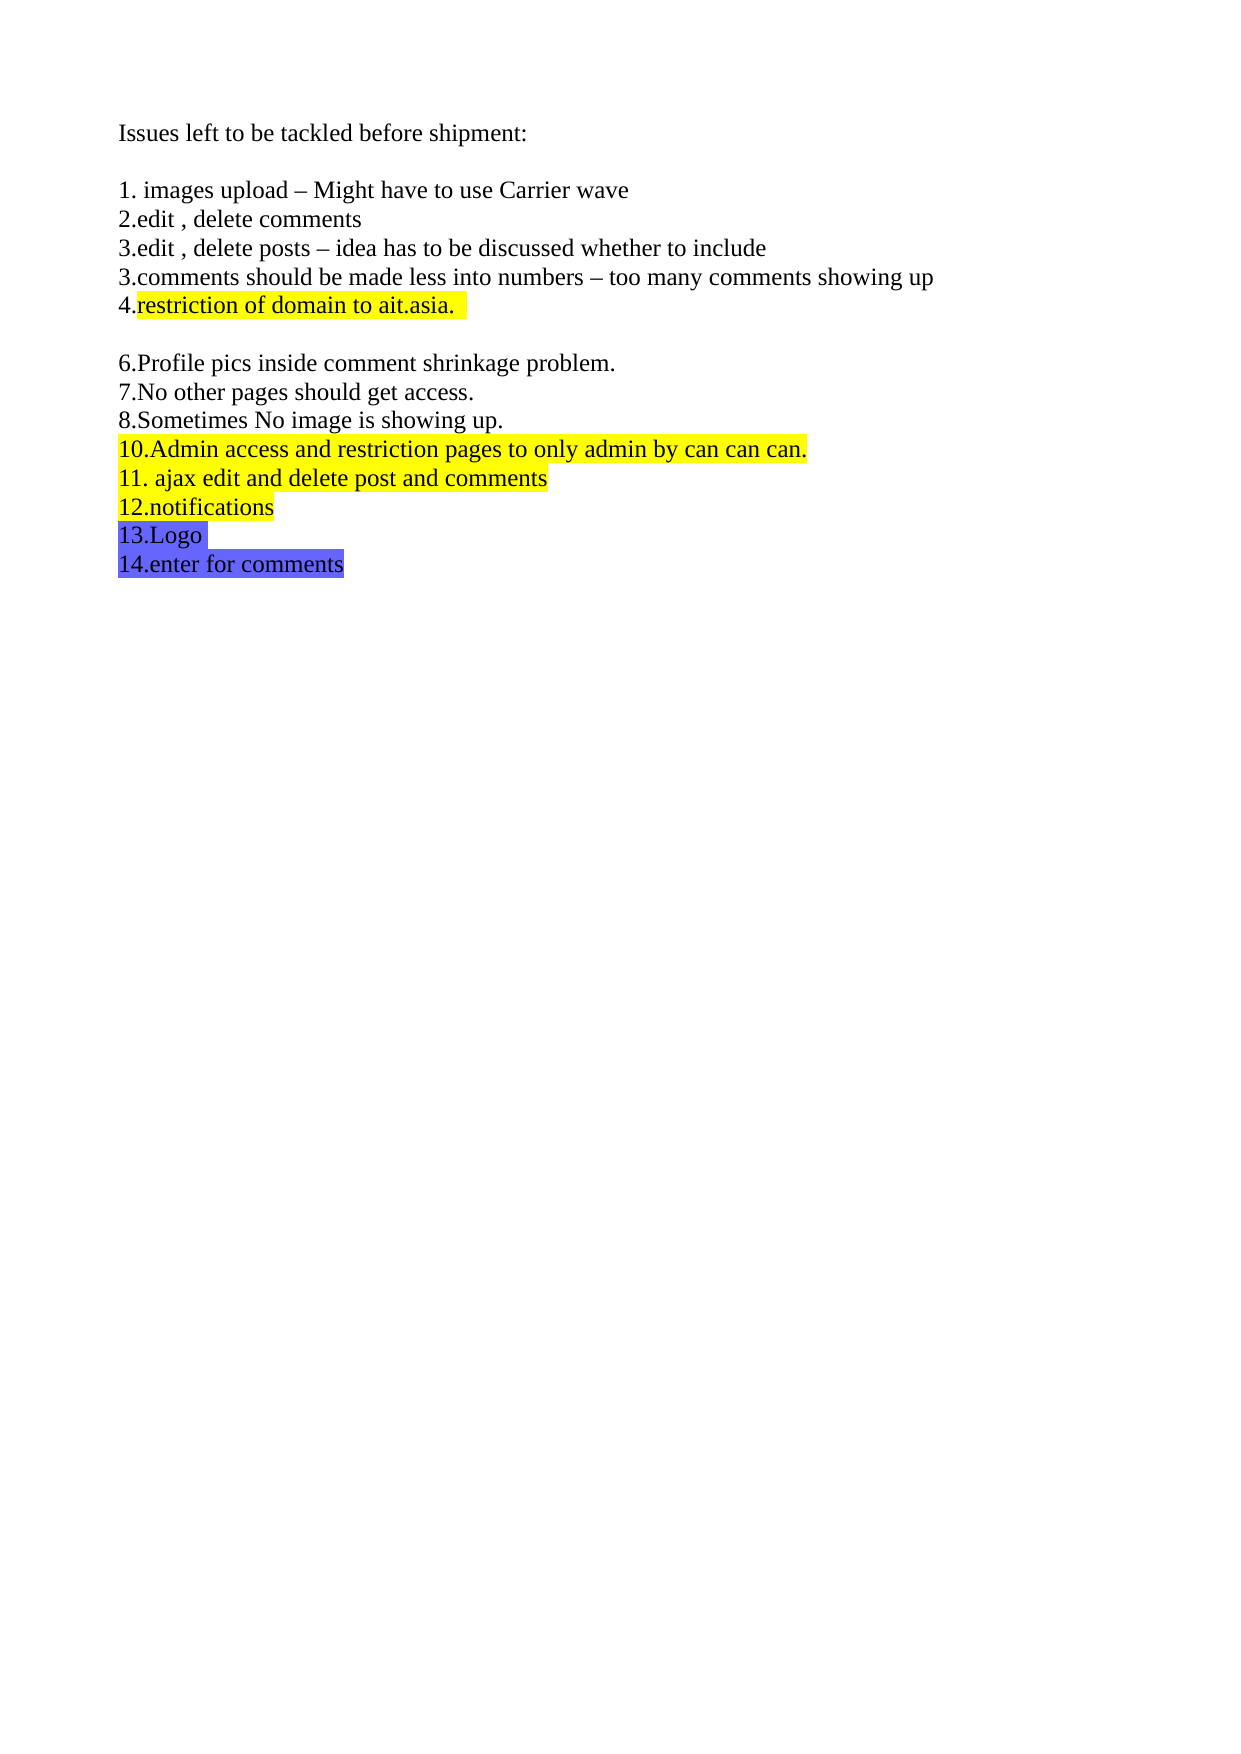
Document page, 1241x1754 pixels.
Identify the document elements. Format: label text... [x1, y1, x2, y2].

text 3.comments should be made less into numbers – too many comments showing up [118, 262, 1122, 291]
text 6.Profile pics inside comment shrinkage problem. [118, 348, 1122, 377]
text 4.restriction of domain to ait.asia. [118, 291, 1122, 319]
text 13.Logo [118, 521, 1122, 549]
text 11. ajax edit and delete post and comments [118, 463, 1122, 492]
text 1. images upload – Might have to use Carrier wave [118, 176, 1122, 204]
text 2.edit , delete comments [118, 204, 1122, 233]
text 14.enter for comments [118, 549, 1122, 578]
text 3.edit , delete posts – idea has to be discussed whether to include [118, 233, 1122, 262]
text 7.No other pages should get access. [118, 377, 1122, 406]
text 12.notifications [118, 492, 1122, 521]
text Issues left to be tackled before shipment: [118, 118, 1122, 147]
text 8.Sometimes No image is showing up. [118, 406, 1122, 434]
text 10.Admin access and restriction pages to only admin by can can can. [118, 434, 1122, 463]
